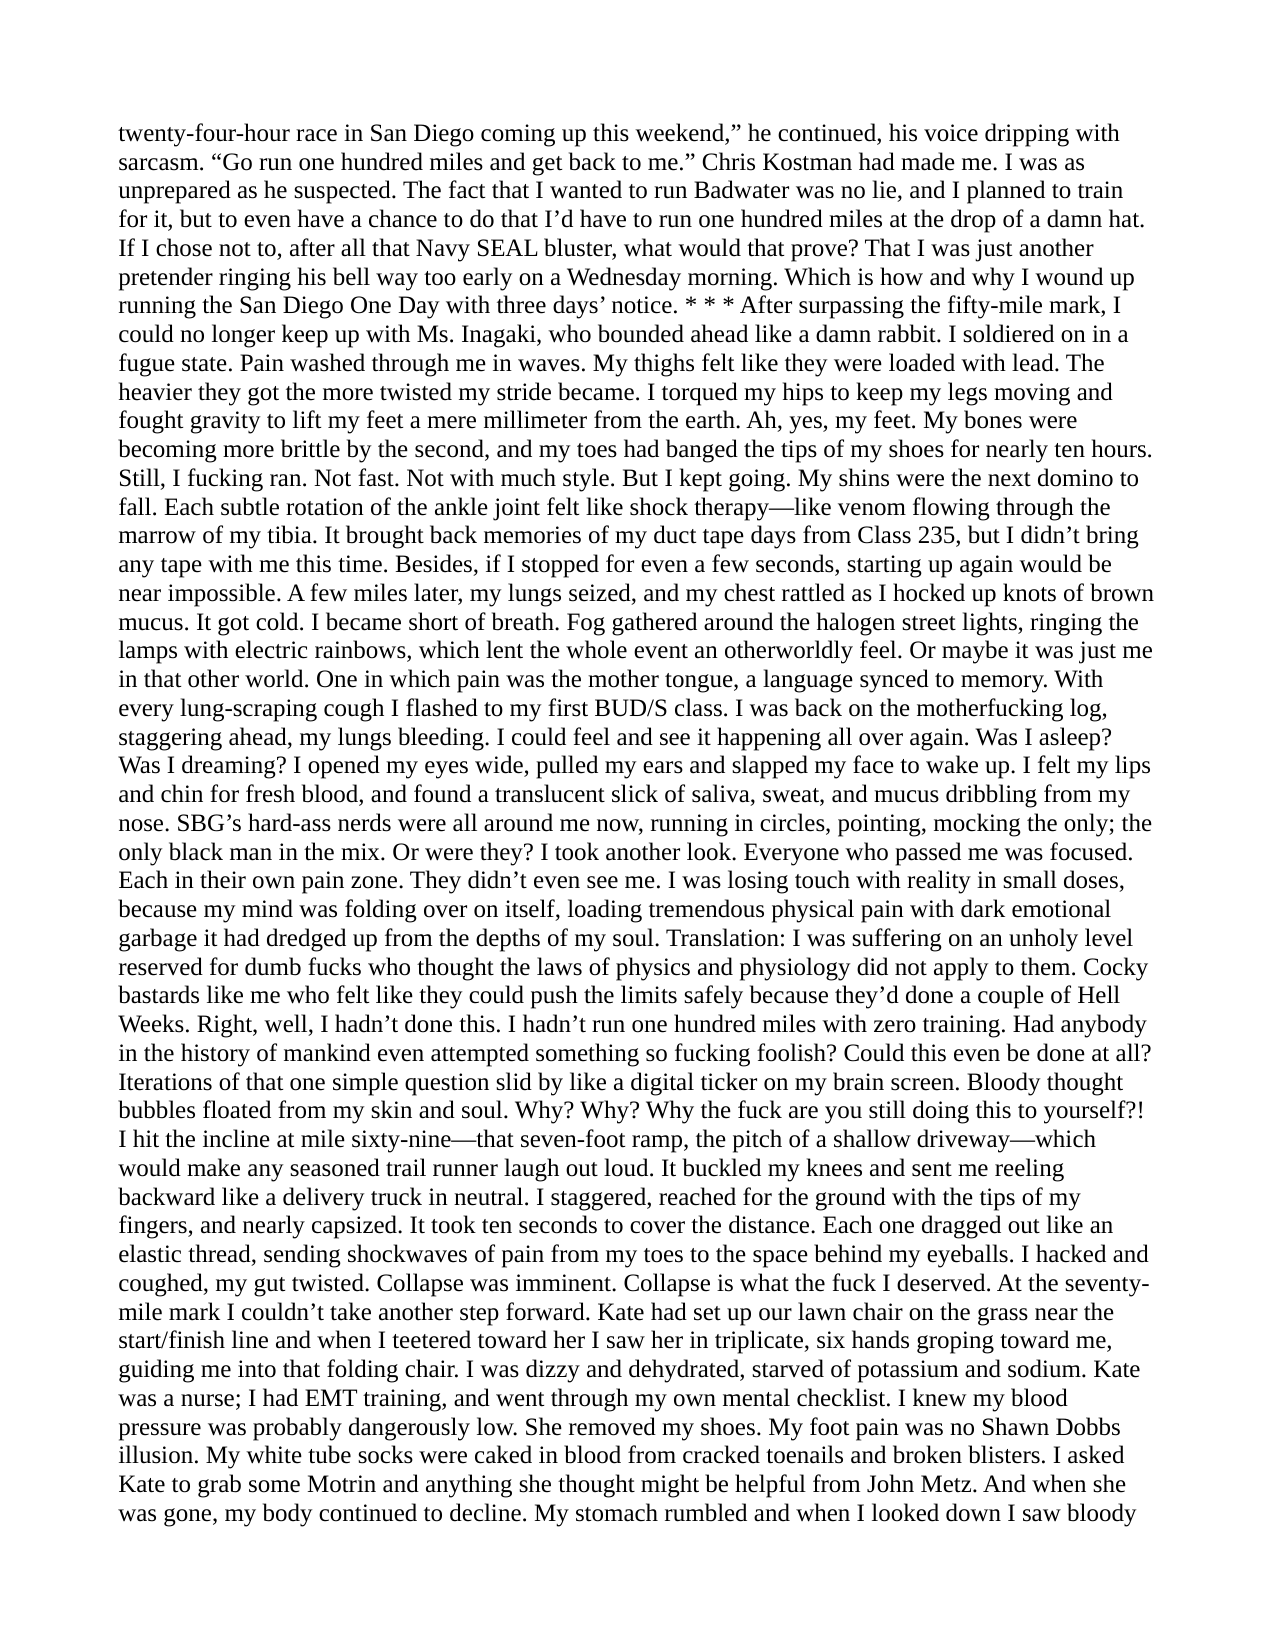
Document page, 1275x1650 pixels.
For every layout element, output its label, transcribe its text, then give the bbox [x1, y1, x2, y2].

text twenty-four-hour race in San Diego coming up this weekend,” he continued, his voice dripping with sarcasm. “Go run one hundred miles and get back to me.” Chris Kostman had made me. I was as unprepared as he suspected. The fact that I wanted to run Badwater was no lie, and I planned to train for it, but to even have a chance to do that I’d have to run one hundred miles at the drop of a damn hat. If I chose not to, after all that Navy SEAL bluster, what would that prove? That I was just another pretender ringing his bell way too early on a Wednesday morning. Which is how and why I wound up running the San Diego One Day with three days’ notice. * * * After surpassing the fifty-mile mark, I could no longer keep up with Ms. Inagaki, who bounded ahead like a damn rabbit. I soldiered on in a fugue state. Pain washed through me in waves. My thighs felt like they were loaded with lead. The heavier they got the more twisted my stride became. I torqued my hips to keep my legs moving and fought gravity to lift my feet a mere millimeter from the earth. Ah, yes, my feet. My bones were becoming more brittle by the second, and my toes had banged the tips of my shoes for nearly ten hours. Still, I fucking ran. Not fast. Not with much style. But I kept going. My shins were the next domino to fall. Each subtle rotation of the ankle joint felt like shock therapy—like venom flowing through the marrow of my tibia. It brought back memories of my duct tape days from Class 235, but I didn’t bring any tape with me this time. Besides, if I stopped for even a few seconds, starting up again would be near impossible. A few miles later, my lungs seized, and my chest rattled as I hocked up knots of brown mucus. It got cold. I became short of breath. Fog gathered around the halogen street lights, ringing the lamps with electric rainbows, which lent the whole event an otherworldly feel. Or maybe it was just me in that other world. One in which pain was the mother tongue, a language synced to memory. With every lung-scraping cough I flashed to my first BUD/S class. I was back on the motherfucking log, staggering ahead, my lungs bleeding. I could feel and see it happening all over again. Was I asleep? Was I dreaming? I opened my eyes wide, pulled my ears and slapped my face to wake up. I felt my lips and chin for fresh blood, and found a translucent slick of saliva, sweat, and mucus dribbling from my nose. SBG’s hard-ass nerds were all around me now, running in circles, pointing, mocking the only; the only black man in the mix. Or were they? I took another look. Everyone who passed me was focused. Each in their own pain zone. They didn’t even see me. I was losing touch with reality in small doses, because my mind was folding over on itself, loading tremendous physical pain with dark emotional garbage it had dredged up from the depths of my soul. Translation: I was suffering on an unholy level reserved for dumb fucks who thought the laws of physics and physiology did not apply to them. Cocky bastards like me who felt like they could push the limits safely because they’d done a couple of Hell Weeks. Right, well, I hadn’t done this. I hadn’t run one hundred miles with zero training. Had anybody in the history of mankind even attempted something so fucking foolish? Could this even be done at all? Iterations of that one simple question slid by like a digital ticker on my brain screen. Bloody thought bubbles floated from my skin and soul. Why? Why? Why the fuck are you still doing this to yourself?! I hit the incline at mile sixty-nine—that seven-foot ramp, the pitch of a shallow driveway—which would make any seasoned trail runner laugh out loud. It buckled my knees and sent me reeling backward like a delivery truck in neutral. I staggered, reached for the ground with the tips of my fingers, and nearly capsized. It took ten seconds to cover the distance. Each one dragged out like an elastic thread, sending shockwaves of pain from my toes to the space behind my eyeballs. I hacked and coughed, my gut twisted. Collapse was imminent. Collapse is what the fuck I deserved. At the seventy-mile mark I couldn’t take another step forward. Kate had set up our lawn chair on the grass near the start/finish line and when I teetered toward her I saw her in triplicate, six hands groping toward me, guiding me into that folding chair. I was dizzy and dehydrated, starved of potassium and sodium. Kate was a nurse; I had EMT training, and went through my own mental checklist. I knew my blood pressure was probably dangerously low. She removed my shoes. My foot pain was no Shawn Dobbs illusion. My white tube socks were caked in blood from cracked toenails and broken blisters. I asked Kate to grab some Motrin and anything she thought might be helpful from John Metz. And when she was gone, my body continued to decline. My stomach rumbled and when I looked down I saw bloody [118, 118, 1157, 1527]
